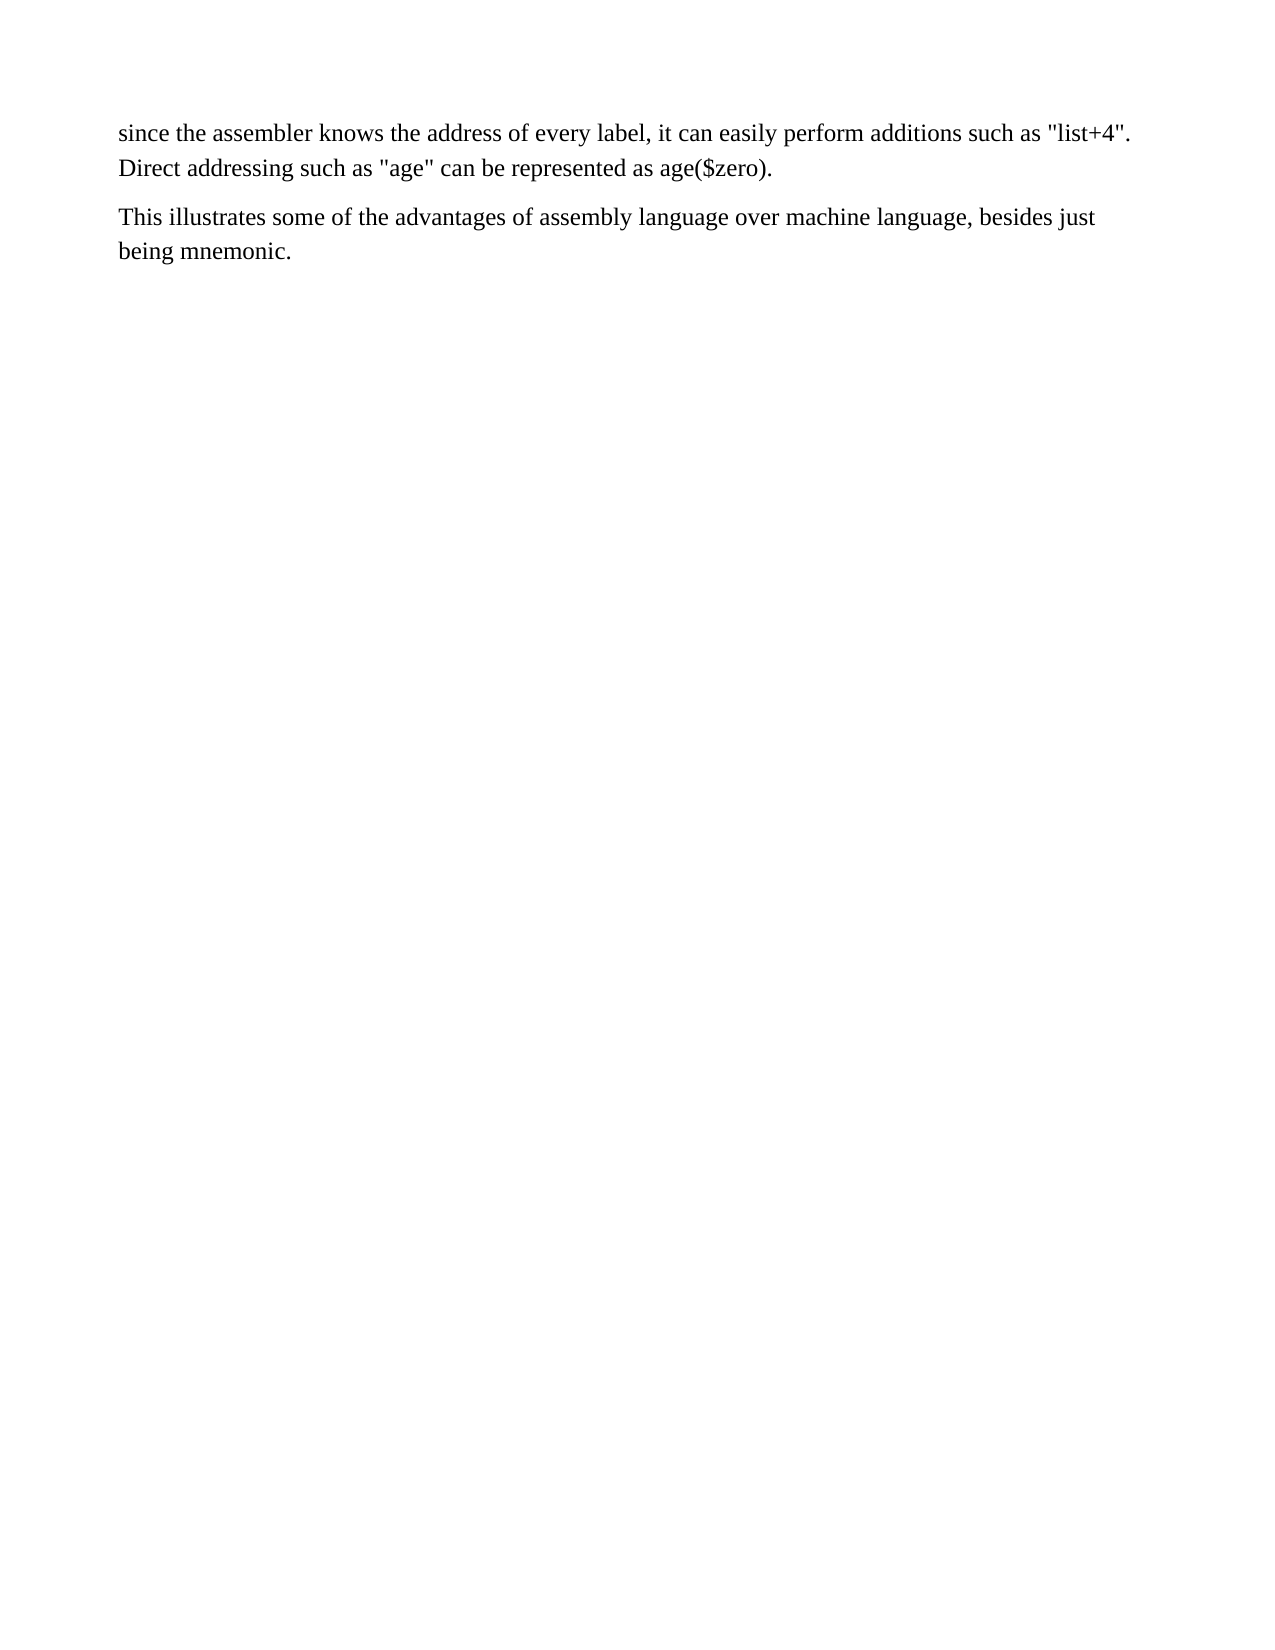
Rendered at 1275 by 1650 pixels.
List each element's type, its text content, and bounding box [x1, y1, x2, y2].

text since the assembler knows the address of every label, it can easily perform additions such as "list+4". Direct addressing such as "age" can be represented as age($zero). [118, 118, 1157, 181]
text This illustrates some of the advantages of assembly language over machine language, besides just being mnemonic. [118, 202, 1157, 265]
